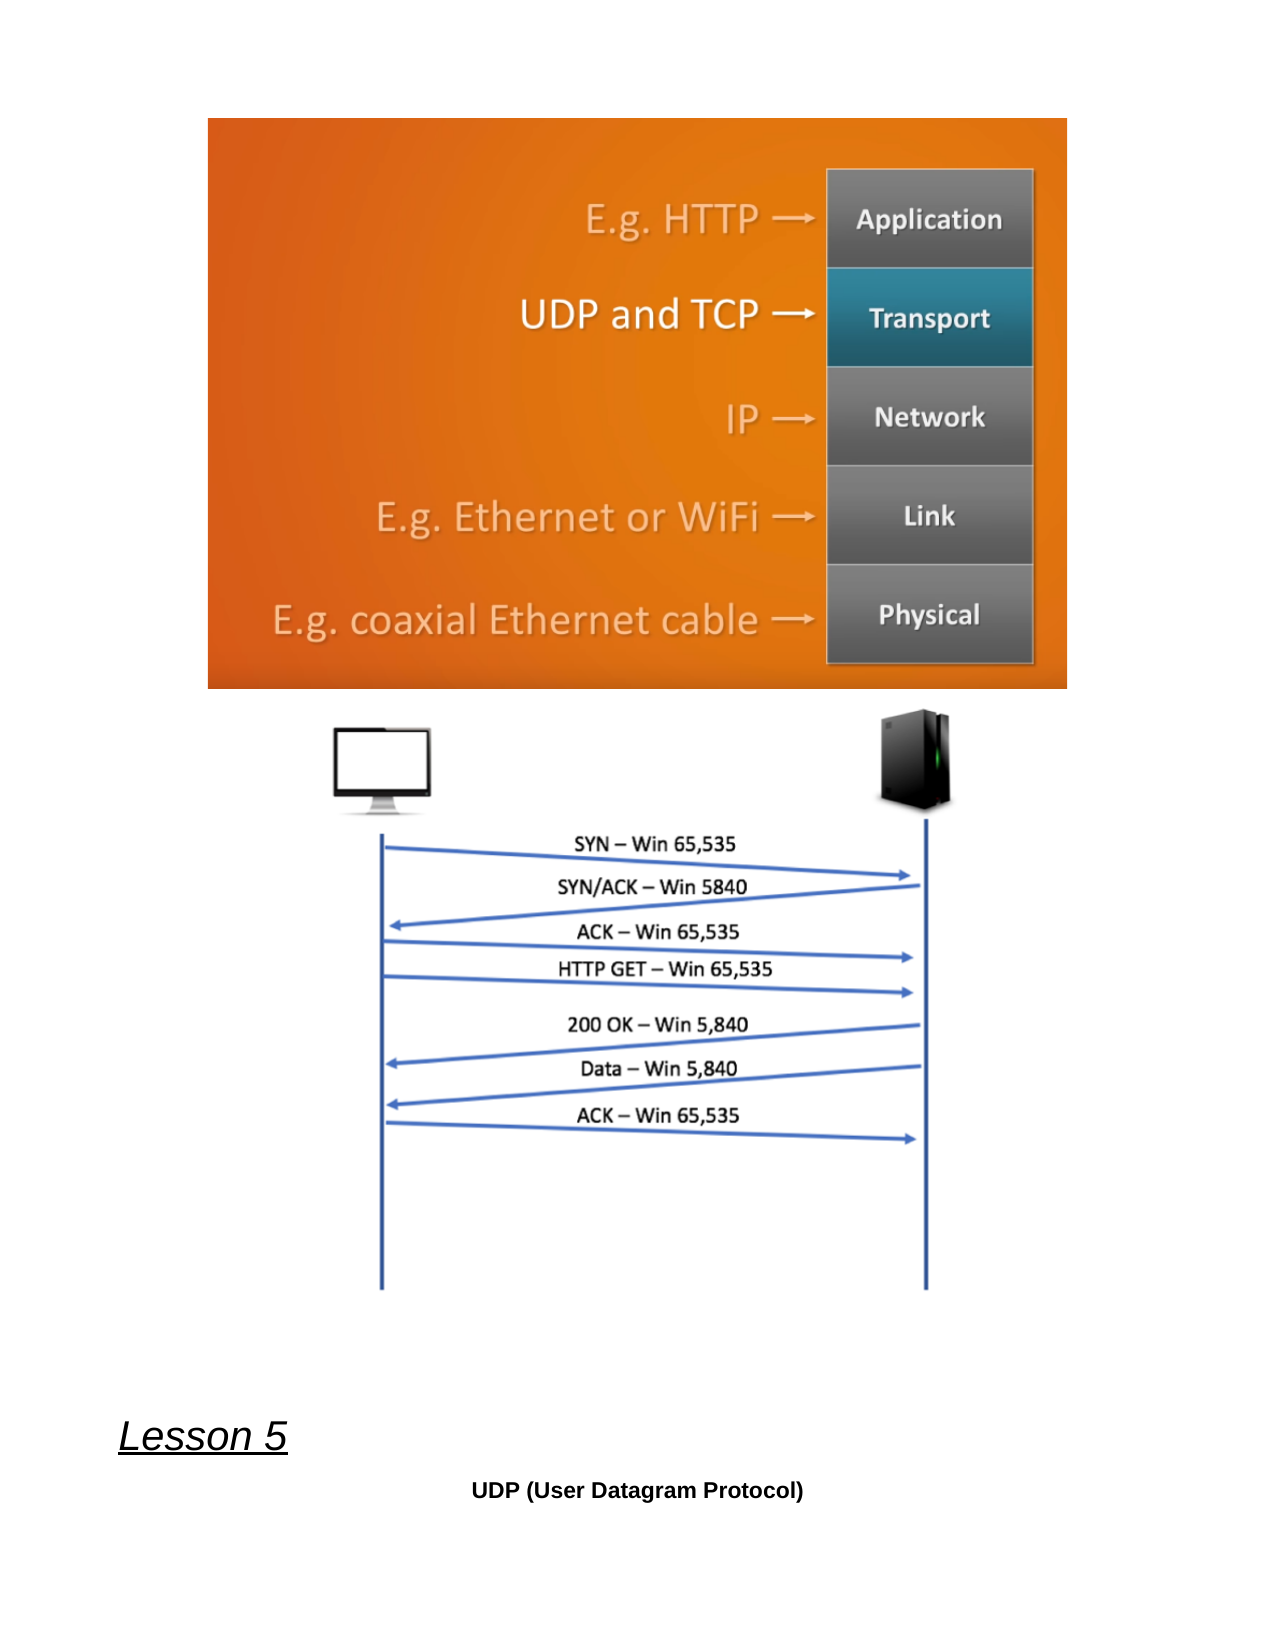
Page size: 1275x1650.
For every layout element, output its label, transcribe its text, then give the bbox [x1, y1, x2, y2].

text UDP (User Datagram Protocol) [118, 1477, 1157, 1503]
text Lesson 5 [118, 1411, 1157, 1459]
picture [250, 699, 1025, 1353]
picture [207, 118, 1068, 689]
